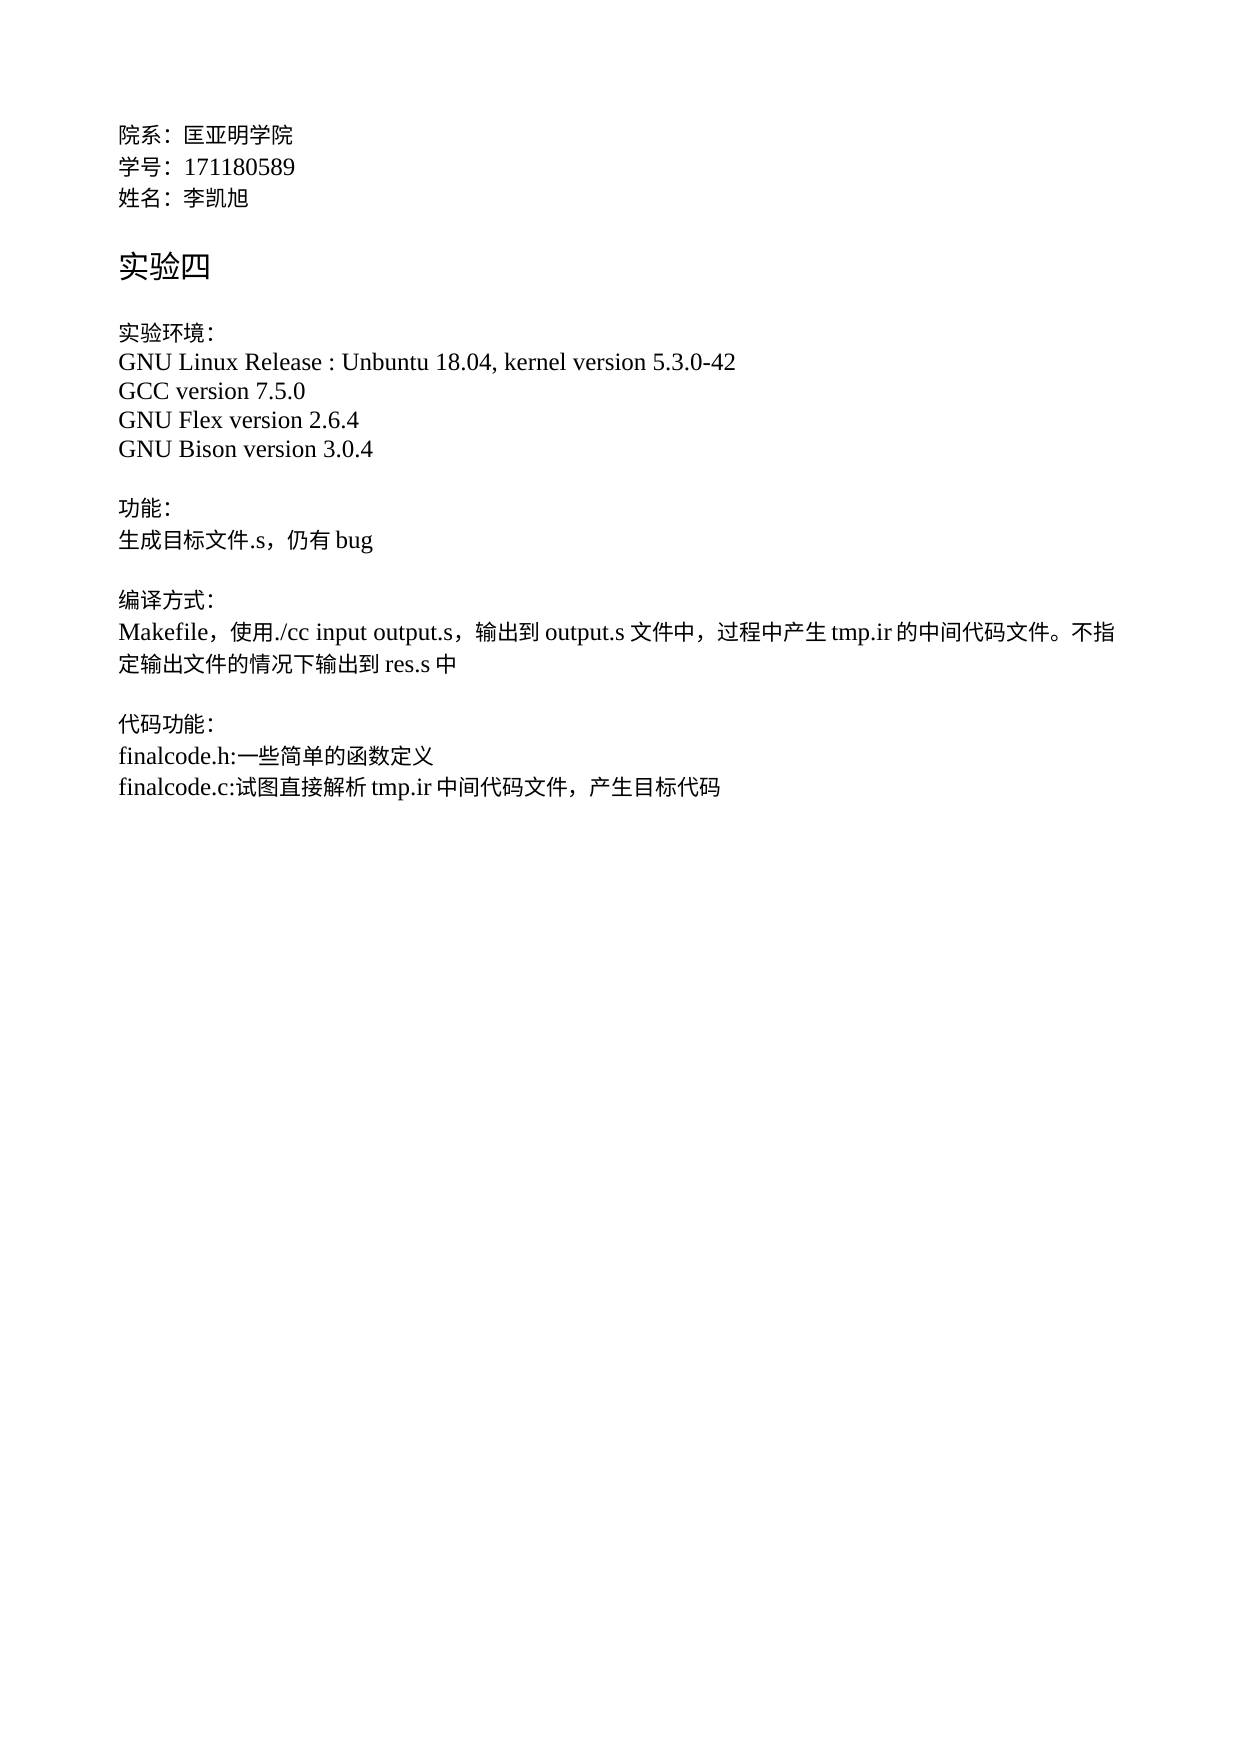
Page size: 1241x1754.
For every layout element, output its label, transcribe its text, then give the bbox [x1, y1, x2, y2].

text 代码功能： [118, 707, 1122, 739]
text GNU Flex version 2.6.4 [118, 405, 1122, 434]
text 实验环境： [118, 316, 1122, 347]
text finalcode.h:一些简单的函数定义 [118, 739, 1122, 770]
text 生成目标文件.s，仍有bug [118, 523, 1122, 554]
text 功能： [118, 491, 1122, 523]
text finalcode.c:试图直接解析tmp.ir中间代码文件，产生目标代码 [118, 770, 1122, 802]
text 编译方式： [118, 583, 1122, 615]
text GCC version 7.5.0 [118, 376, 1122, 405]
text 院系：匡亚明学院 [118, 118, 1122, 150]
text GNU Linux Release : Unbuntu 18.04, kernel version 5.3.0-42 [118, 347, 1122, 376]
text 学号：171180589 [118, 150, 1122, 181]
text Makefile，使用./cc input output.s，输出到output.s文件中，过程中产生tmp.ir的中间代码文件。不指定输出文件的情况下输出到res.s中 [118, 615, 1122, 678]
text 姓名：李凯旭 [118, 181, 1122, 213]
text 实验四 [118, 242, 1122, 287]
text GNU Bison version 3.0.4 [118, 434, 1122, 462]
